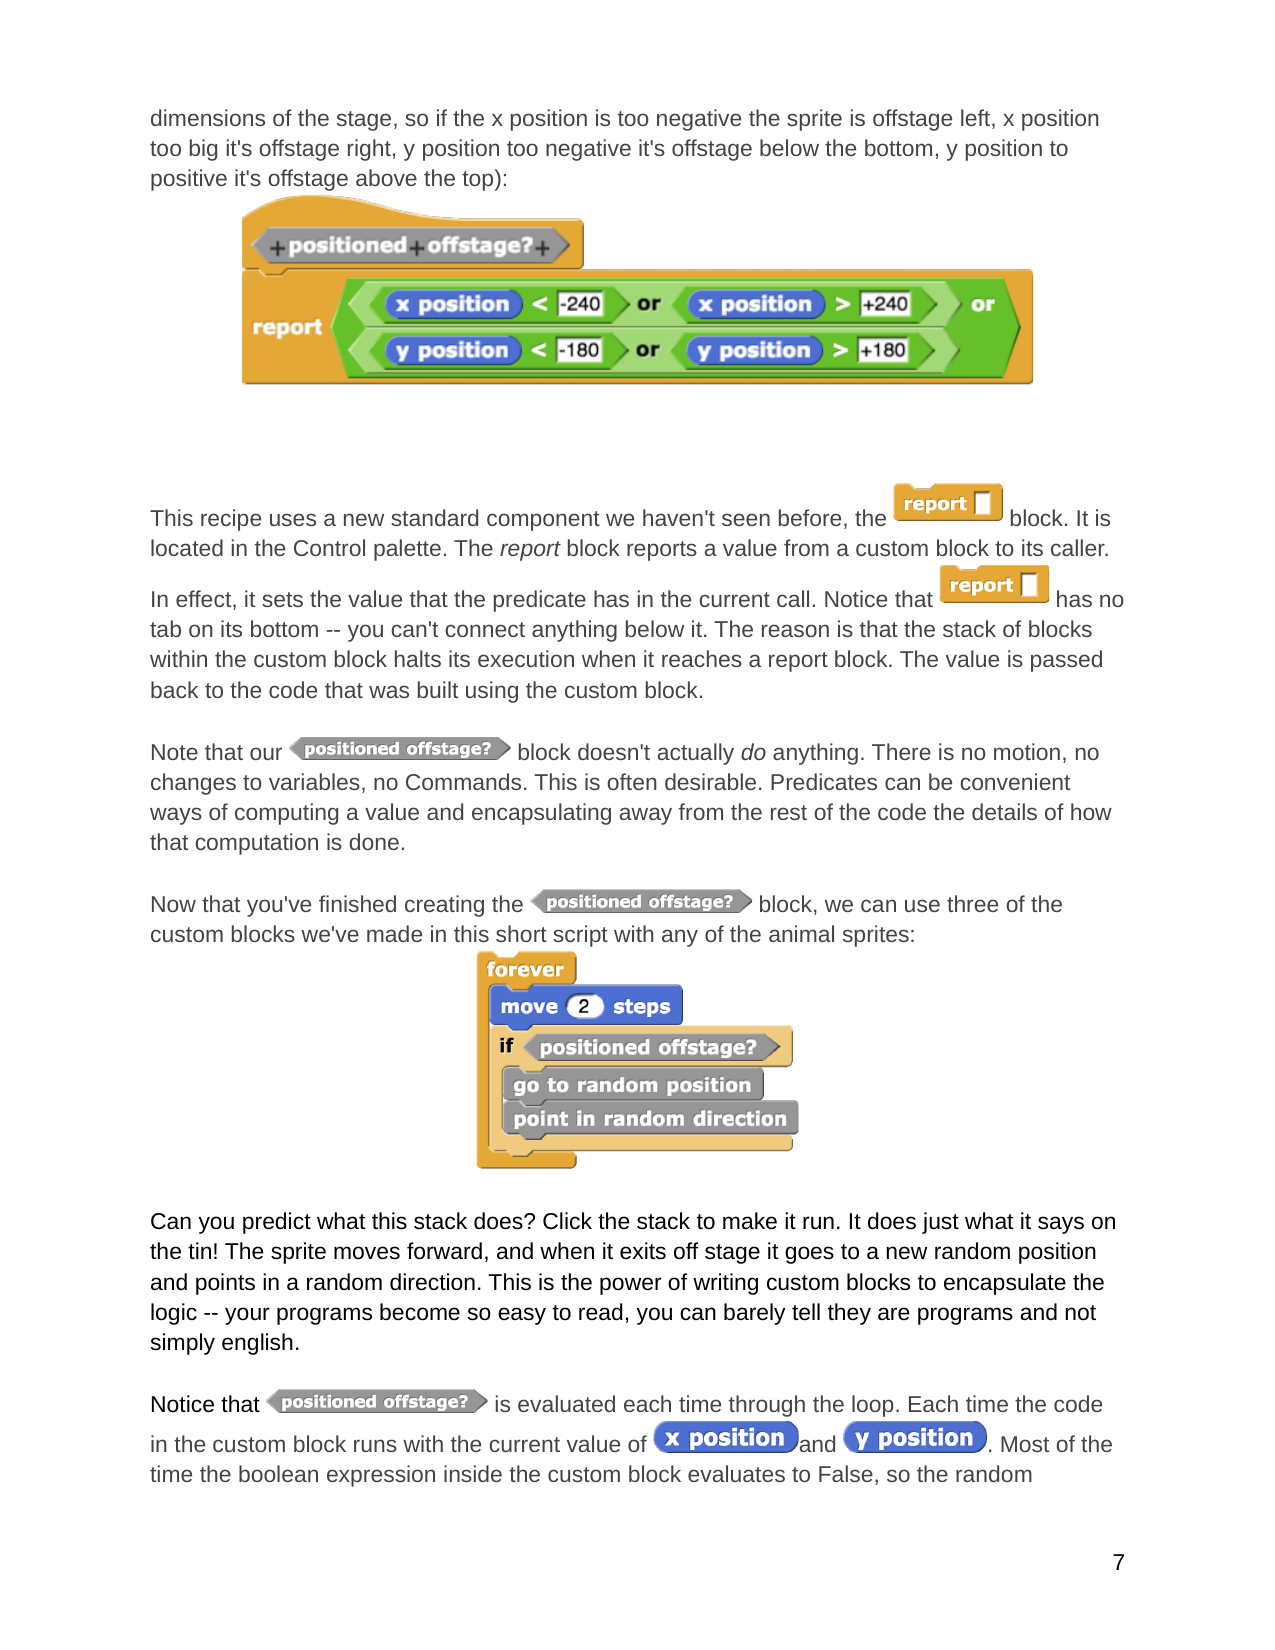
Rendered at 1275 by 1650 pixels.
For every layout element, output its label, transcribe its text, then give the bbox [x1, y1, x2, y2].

text This recipe uses a new standard component we haven't seen before, the block. It is located in the Control palette. The report block reports a value from a custom block to its caller. In effect, it sets the value that the predicate has in the current call. Notice that has no tab on its bottom -- you can't connect anything below it. The reason is that the stack of blocks within the custom block halts its execution when it reaches a report block. The value is passed back to the code that was built using the custom block. [150, 483, 1125, 703]
picture [893, 483, 1003, 526]
picture [530, 889, 753, 913]
picture [653, 1421, 799, 1453]
text Note that our block doesn't actually do anything. There is no motion, no changes to variables, no Commands. This is often desirable. Predicates can be convenient ways of computing a value and encapsulating away from the rest of the code the details of how that computation is done. [150, 737, 1125, 855]
picture [476, 951, 799, 1174]
text Notice that is evaluated each time through the loop. Each time the code in the custom block runs with the current value of and . Most of the time the boolean expression inside the custom block evaluates to False, so the random [150, 1389, 1125, 1487]
text dimensions of the stage, so if the x position is too negative the sprite is offstage left, x position too big it's offstage right, y position too negative it's offstage below the bottom, y position to positive it's offstage above the top): [150, 105, 1125, 192]
picture [288, 737, 511, 760]
picture [266, 1389, 488, 1413]
picture [939, 565, 1050, 608]
text Now that you've finished creating the block, we can use three of the custom blocks we've made in this short script with any of the animal sprites: [150, 889, 1125, 947]
picture [241, 195, 1034, 389]
text Can you predict what this stack does? Click the stack to make it run. It does just what it says on the tin! The sprite moves forward, and when it exits off stage it goes to a new random position and points in a random direction. This is the power of writing custom blocks to encapsulate the logic -- your programs become so easy to read, you can barely tell they are programs and not simply english. [150, 1178, 1125, 1355]
picture [843, 1421, 987, 1453]
